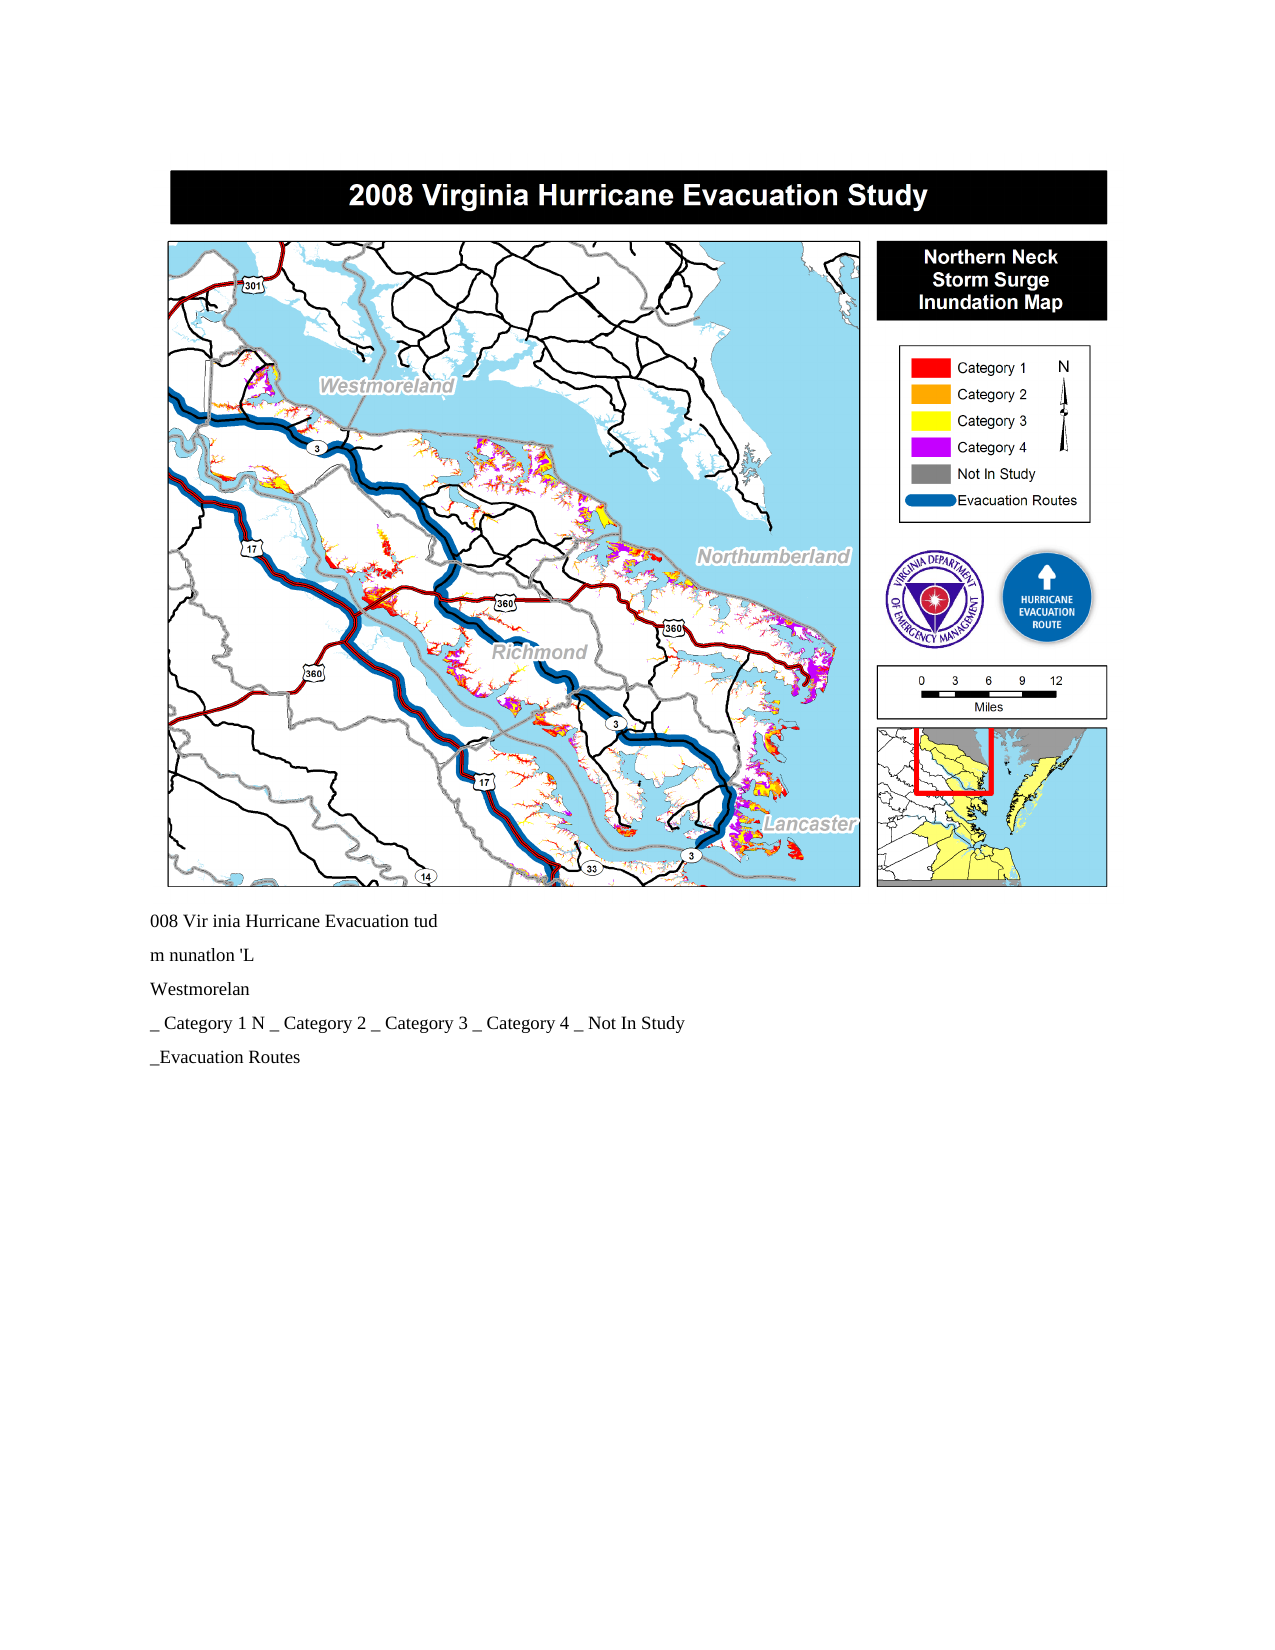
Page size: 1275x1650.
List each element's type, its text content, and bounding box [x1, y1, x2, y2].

text _ Category 1 N _ Category 2 _ Category 3 _ Category 4 _ Not In Study [150, 1013, 1125, 1033]
text _Evacuation Routes [150, 1047, 1125, 1068]
text 008 Vir inia Hurricane Evacuation tud [150, 910, 1125, 931]
text Westmorelan [150, 979, 1125, 999]
text m nunatlon 'L [150, 944, 1125, 965]
picture [153, 153, 1124, 904]
